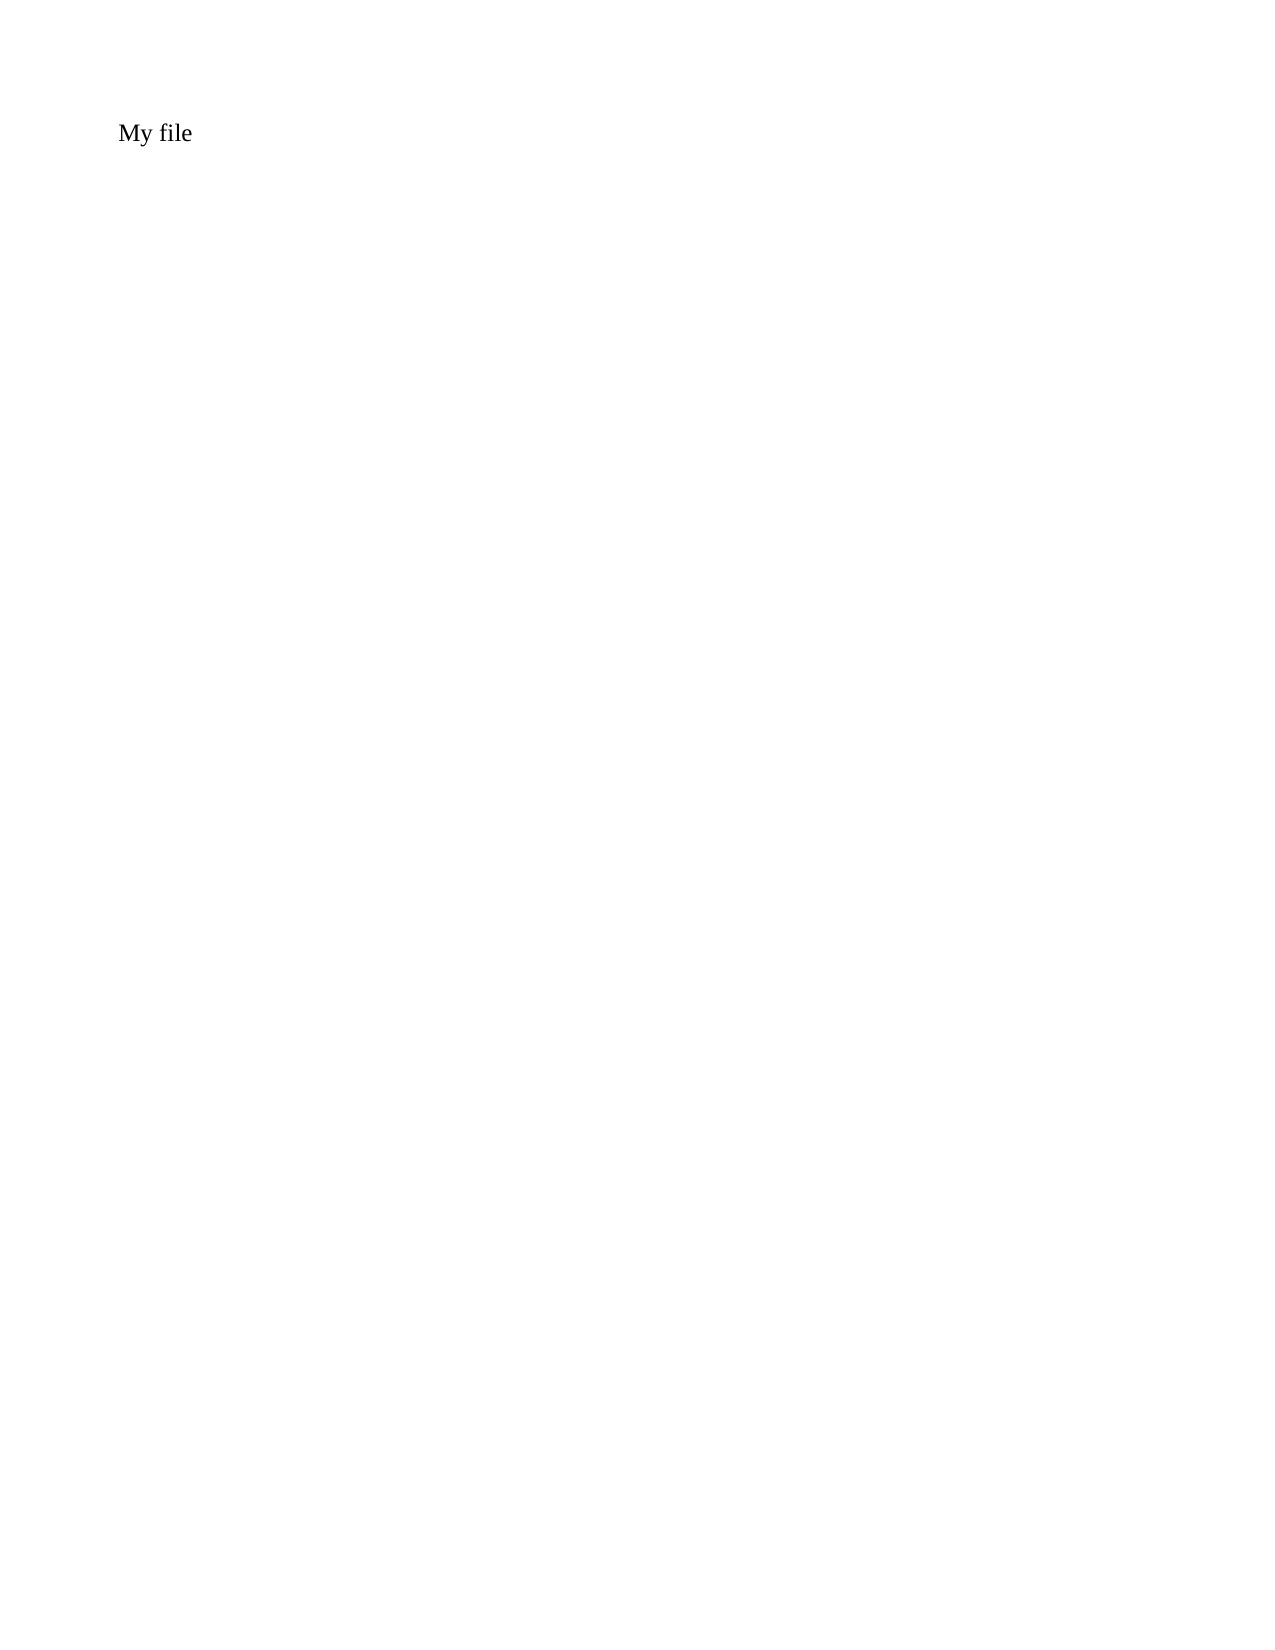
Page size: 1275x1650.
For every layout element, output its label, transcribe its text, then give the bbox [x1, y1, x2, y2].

text My file [118, 118, 1157, 147]
